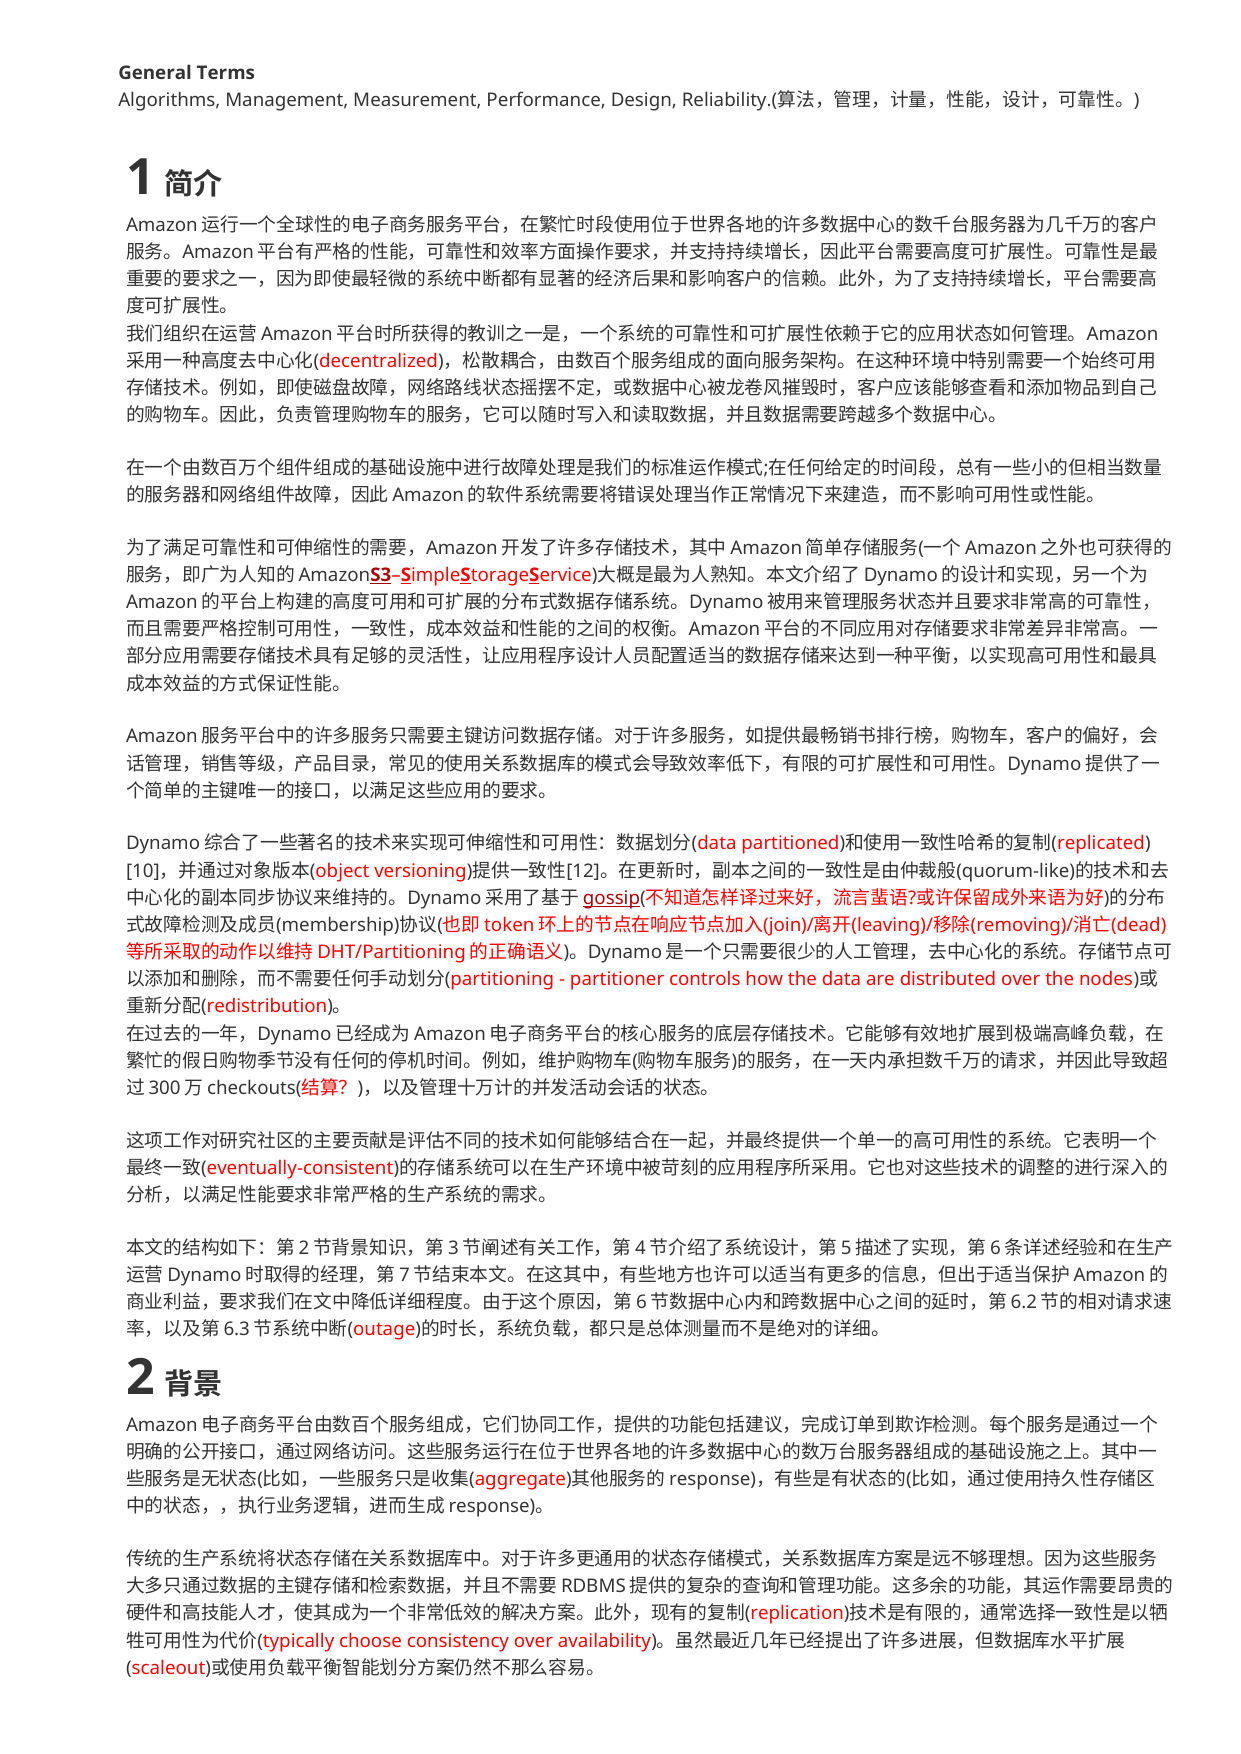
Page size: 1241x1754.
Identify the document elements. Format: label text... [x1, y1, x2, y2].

text Amazon服务平台中的许多服务只需要主键访问数据存储。对于许多服务，如提供最畅销书排行榜，购物车，客户的偏好，会话管理，销售等级，产品目录，常见的使用关系数据库的模式会导致效率低下，有限的可扩展性和可用性。Dynamo提供了一个简单的主键唯一的接口，以满足这些应用的要求。 [126, 721, 1173, 802]
text Amazon电子商务平台由数百个服务组成，它们协同工作，提供的功能包括建议，完成订单到欺诈检测。每个服务是通过一个明确的公开接口，通过网络访问。这些服务运行在位于世界各地的许多数据中心的数万台服务器组成的基础设施之上。其中一些服务是无状态(比如，一些服务只是收集(aggregate)其他服务的response)，有些是有状态的(比如，通过使用持久性存储区中的状态，，执行业务逻辑，进而生成response)。 [126, 1409, 1173, 1518]
text 传统的生产系统将状态存储在关系数据库中。对于许多更通用的状态存储模式，关系数据库方案是远不够理想。因为这些服务大多只通过数据的主键存储和检索数据，并且不需要RDBMS提供的复杂的查询和管理功能。这多余的功能，其运作需要昂贵的硬件和高技能人才，使其成为一个非常低效的解决方案。此外，现有的复制(replication)技术是有限的，通常选择一致性是以牺牲可用性为代价(typically choose consistency over availability)。虽然最近几年已经提出了许多进展，但数据库水平扩展(scaleout)或使用负载平衡智能划分方案仍然不那么容易。 [126, 1544, 1173, 1679]
text 在一个由数百万个组件组成的基础设施中进行故障处理是我们的标准运作模式;在任何给定的时间段，总有一些小的但相当数量的服务器和网络组件故障，因此Amazon的软件系统需要将错误处理当作正常情况下来建造，而不影响可用性或性能。 [126, 452, 1173, 507]
text 这项工作对研究社区的主要贡献是评估不同的技术如何能够结合在一起，并最终提供一个单一的高可用性的系统。它表明一个最终一致(eventually-consistent)的存储系统可以在生产环境中被苛刻的应​​用程序所采用。它也对这些技术的调整的进行深入的分析，以满足性能要求非常严格的生产系统的需求。 [126, 1125, 1173, 1207]
text 在过去的一年，Dynamo已经成为Amazon电子商务平台的核心服务的底层存储技术。它能够有效地扩展到极端高峰负载，在繁忙的假日购物季节没有任何的停机时间。例如，维护购物车(购物车服务)的服务，在一天内承担数千万的请求，并因此导致超过300万checkouts(结算？)，以及管理十万计的并发活动会话的状态。 [126, 1018, 1173, 1100]
text Dynamo综合了一些著名的技术来实现可伸缩性和可用性：数据划分(data partitioned)和使用一致性哈希的复制(replicated)[10]，并通过对象版本(object versioning)提供一致性[12]。在更新时，副本之间的一致性是由仲裁般(quorum-like)的技术和去中心化的副本同步协议来维持的。Dynamo采用了基于gossip(不知道怎样译过来好，流言蜚语?或许保留成外来语为好)的分布式故障检测及成员(membership)协议(也即token环上的节点在响应节点加入(join)/离开(leaving)/移除(removing)/消亡(dead)等所采取的动作以维持DHT/Partitioning的正确语义)。Dynamo是一个只需要很少的人工管理，去中心化的系统。存储节点可以添加和删除，而不需要任何手动划分(partitioning - partitioner controls how the data are distributed over the nodes)或重新分配(redistribution)。 [126, 828, 1173, 1018]
subtitle 2背景 [126, 1341, 1173, 1409]
text 我们组织在运营Amazon平台时所获得的教训之一是，一个系统的可靠性和可扩展性依赖于它的应用状态如何管理。Amazon采用一种高度去中心化(decentralized)，松散耦合，由数百个服务组成的面向服务架构。在这种环境中特别需要一个始终可用存储技术。例如，即使磁盘故障，网络路线状态摇摆不定，或数据中心被龙卷风摧毁时，客户应该能够查看和添加物品到自己的购物车。因此，负责管理购物车的服务，它可以随时写入和读取数据，并且数据需要跨越多个数据中心。 [126, 318, 1173, 427]
text General Terms Algorithms, Management, Measurement, Performance, Design, Reliability.(算法，管理，计量，性能，设计，可靠性。) [118, 59, 1181, 112]
subtitle 1简介 [126, 141, 1173, 209]
text 为了满足可靠性和可伸缩性的需要，Amazon开发了许多存储技术，其中Amazon简单存储服务(一个Amazon之外也可获得的服务，即广为人知的AmazonS3–SimpleStorageService)大概是最为人熟知。本文介绍了Dynamo的设计和实现，另一个为Amazon的平台上构建的高度可用和可扩展的分布式数据存储系统。Dynamo被用来管理服务状态并且要求非常高的可靠性，而且需要严格控制可用性，一致性，成本效益和性能的之间的权衡。Amazon平台的不同应用对存储要求非常差异非常高。一部分应用需要存储技术具有足够的灵活性，让应用程序设计人员配置适当的数据存储来达到一种平衡，以实现高可用性和最具成本效益的方式保证性能。 [126, 532, 1173, 695]
text Amazon运行一个全球性的电子商务服务平台，在繁忙时段使用位于世界各地的许多数据中心的数千台服务器为几千万的客户服务。Amazon平台有严格的性能，可靠性和效率方面操作要求，并支持持续增长，因此平台需要高度可扩展性。可靠性是最重要的要求之一，因为即使最轻微的系统中断都有显著的经济后果和影响客户的信赖。此外，为了支持持续增长，平台需要高度可扩展性。 [126, 209, 1173, 318]
text 本文的结构如下：第2节背景知识，第3节阐述有关工作，第4节介绍了系统设计，第5描述了实现，第6条详述经验和在生产运营Dynamo时取得的经理，第7节结束本文。在这其中，有些地方也许可以适当有更多的信息，但出于适当保护Amazon的商业利益，要求我们在文中降低详细程度。由于这个原因，第6节数据中心内和跨数据中心之间的延时，第6.2节的相对请求速率，以及第6.3节系统中断(outage)的时长，系统负载，都只是总体测量而不是绝对的详细。 [126, 1232, 1173, 1341]
